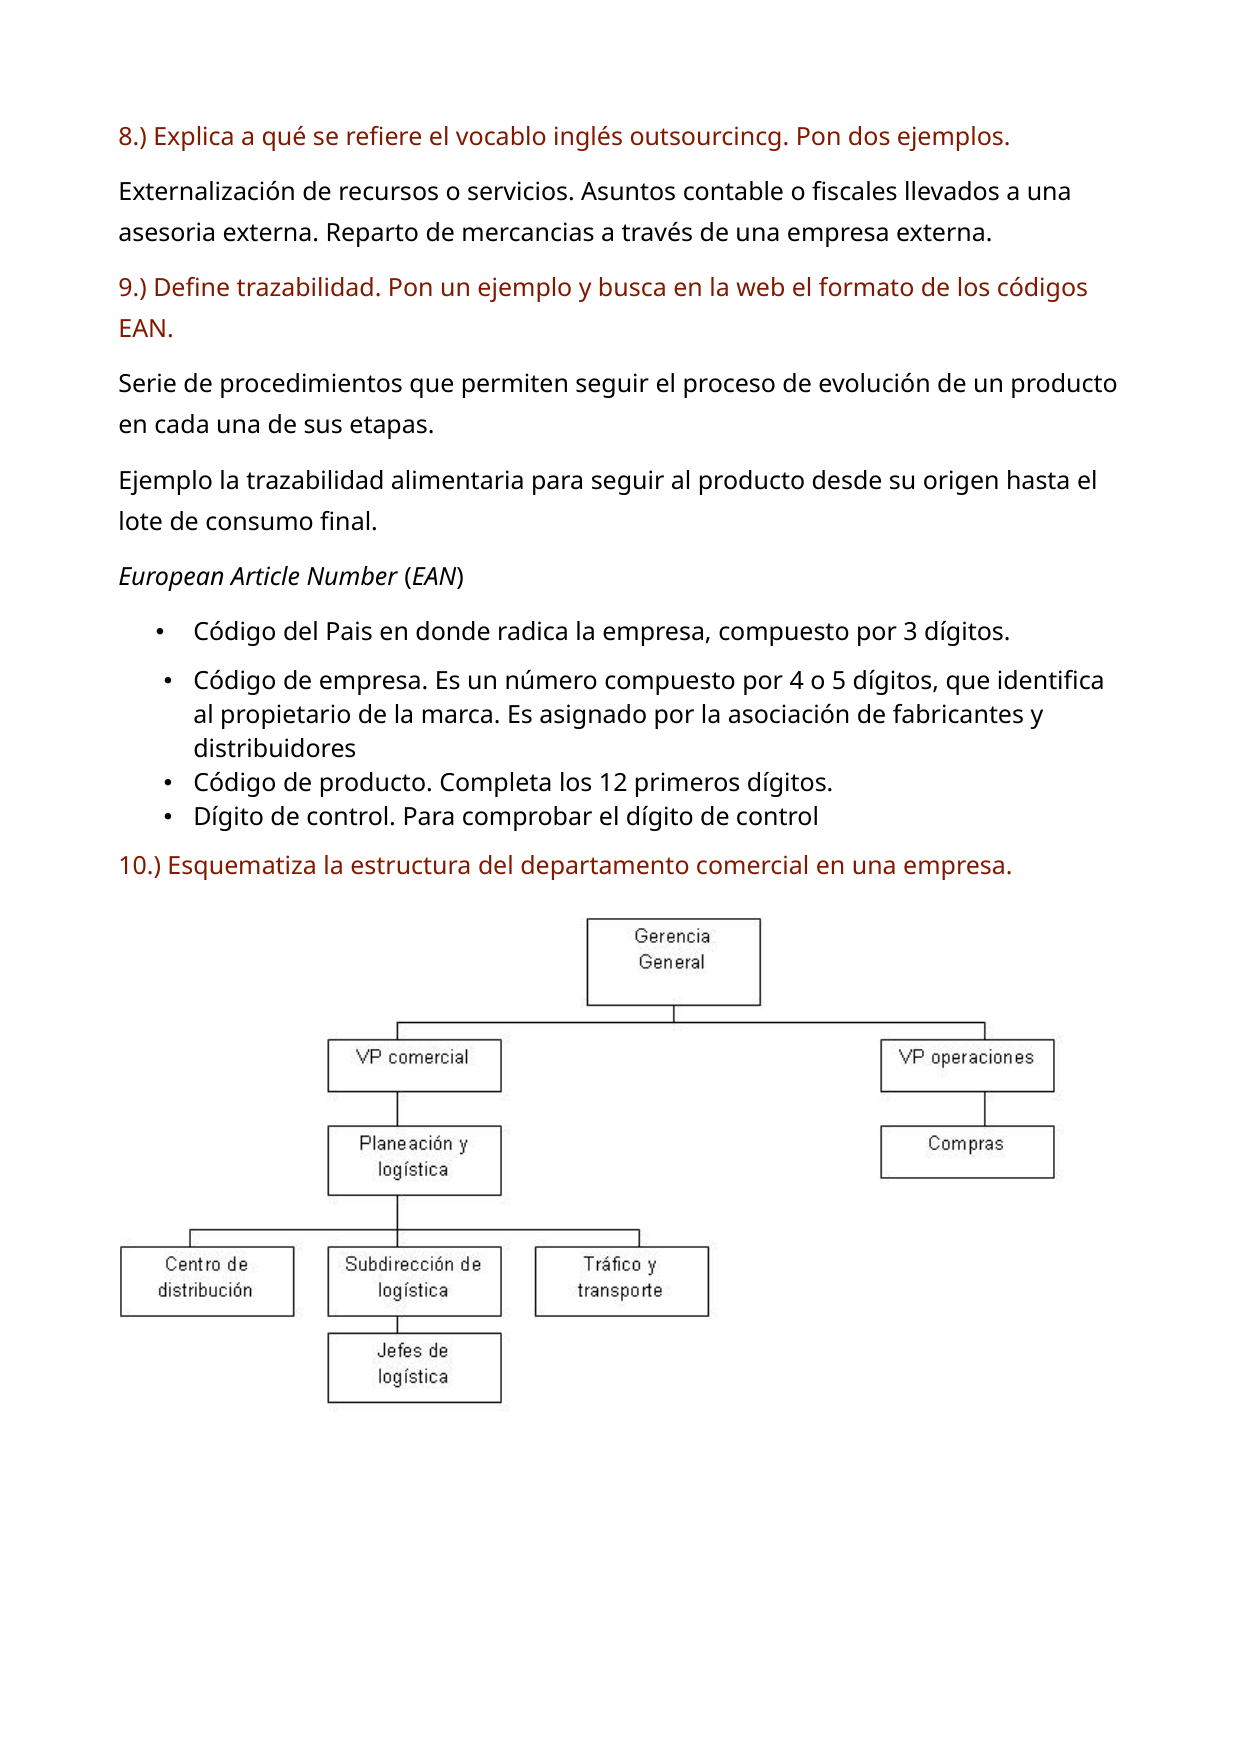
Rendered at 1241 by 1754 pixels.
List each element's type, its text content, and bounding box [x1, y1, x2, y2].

text Ejemplo la trazabilidad alimentaria para seguir al producto desde su origen hasta el lote de consumo final. [118, 462, 1122, 537]
text European Article Number (EAN) [118, 558, 1122, 593]
list Dígito de control. Para comprobar el dígito de control [164, 799, 1122, 833]
text 10.) Esquematiza la estructura del departamento comercial en una empresa. [118, 847, 1122, 882]
text 9.) Define trazabilidad. Pon un ejemplo y busca en la web el formato de los códigos EAN. [118, 270, 1122, 345]
list Código de empresa. Es un número compuesto por 4 o 5 dígitos, que identifica al propietario de la marca. Es asignado por la asociación de fabricantes y distribuidores [164, 663, 1122, 765]
picture [119, 917, 1124, 1435]
list Código del Pais en donde radica la empresa, compuesto por 3 dígitos. [156, 614, 1122, 648]
list Código de producto. Completa los 12 primeros dígitos. [164, 765, 1122, 799]
text Serie de procedimientos que permiten seguir el proceso de evolución de un producto en cada una de sus etapas. [118, 366, 1122, 441]
text 8.) Explica a qué se refiere el vocablo inglés outsourcincg. Pon dos ejemplos. [118, 118, 1122, 152]
text Externalización de recursos o servicios. Asuntos contable o fiscales llevados a una asesoria externa. Reparto de mercancias a través de una empresa externa. [118, 173, 1122, 248]
